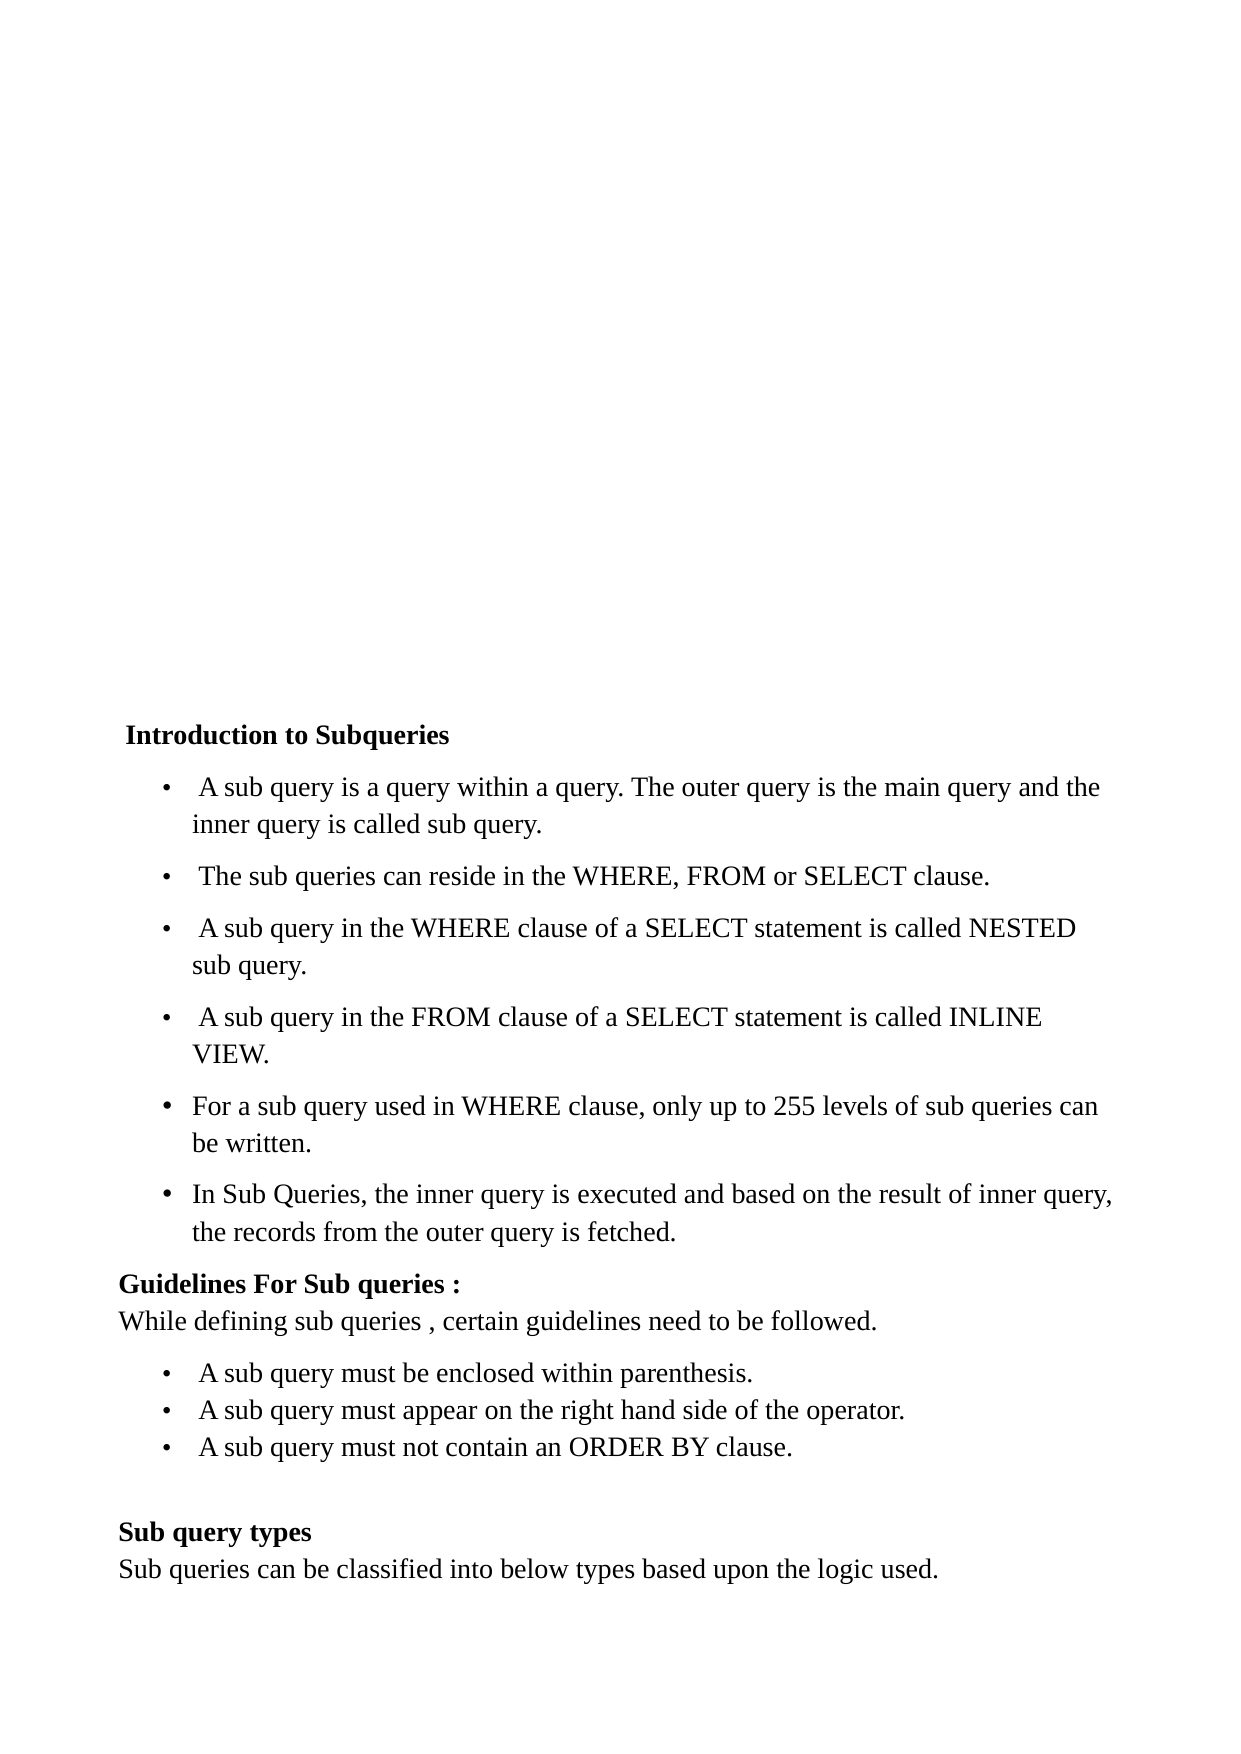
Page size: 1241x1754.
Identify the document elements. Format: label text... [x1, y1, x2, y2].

list A sub query must appear on the right hand side of the operator. [162, 1393, 1122, 1425]
list For a sub query used in WHERE clause, only up to 255 levels of sub queries can be written. [162, 1088, 1122, 1158]
list A sub query must be enclosed within parenthesis. [162, 1356, 1122, 1388]
list The sub queries can reside in the WHERE, FROM or SELECT clause. [162, 859, 1122, 891]
list A sub query in the FROM clause of a SELECT statement is called INLINE VIEW. [162, 999, 1122, 1069]
text Guidelines For Sub queries : While defining sub queries , certain guidelines need to be followed. [118, 1267, 1122, 1336]
list A sub query must not contain an ORDER BY clause. [162, 1430, 1122, 1462]
list In Sub Queries, the inner query is executed and based on the result of inner query, the records from the outer query is fetched. [162, 1178, 1122, 1247]
list A sub query in the WHERE clause of a SELECT statement is called NESTED sub query. [162, 911, 1122, 980]
list A sub query is a query within a query. The outer query is the main query and the inner query is called sub query. [162, 770, 1122, 839]
text Introduction to Subqueries [118, 718, 1122, 751]
text Sub query types Sub queries can be classified into below types based upon the logic used. [118, 1482, 1122, 1585]
